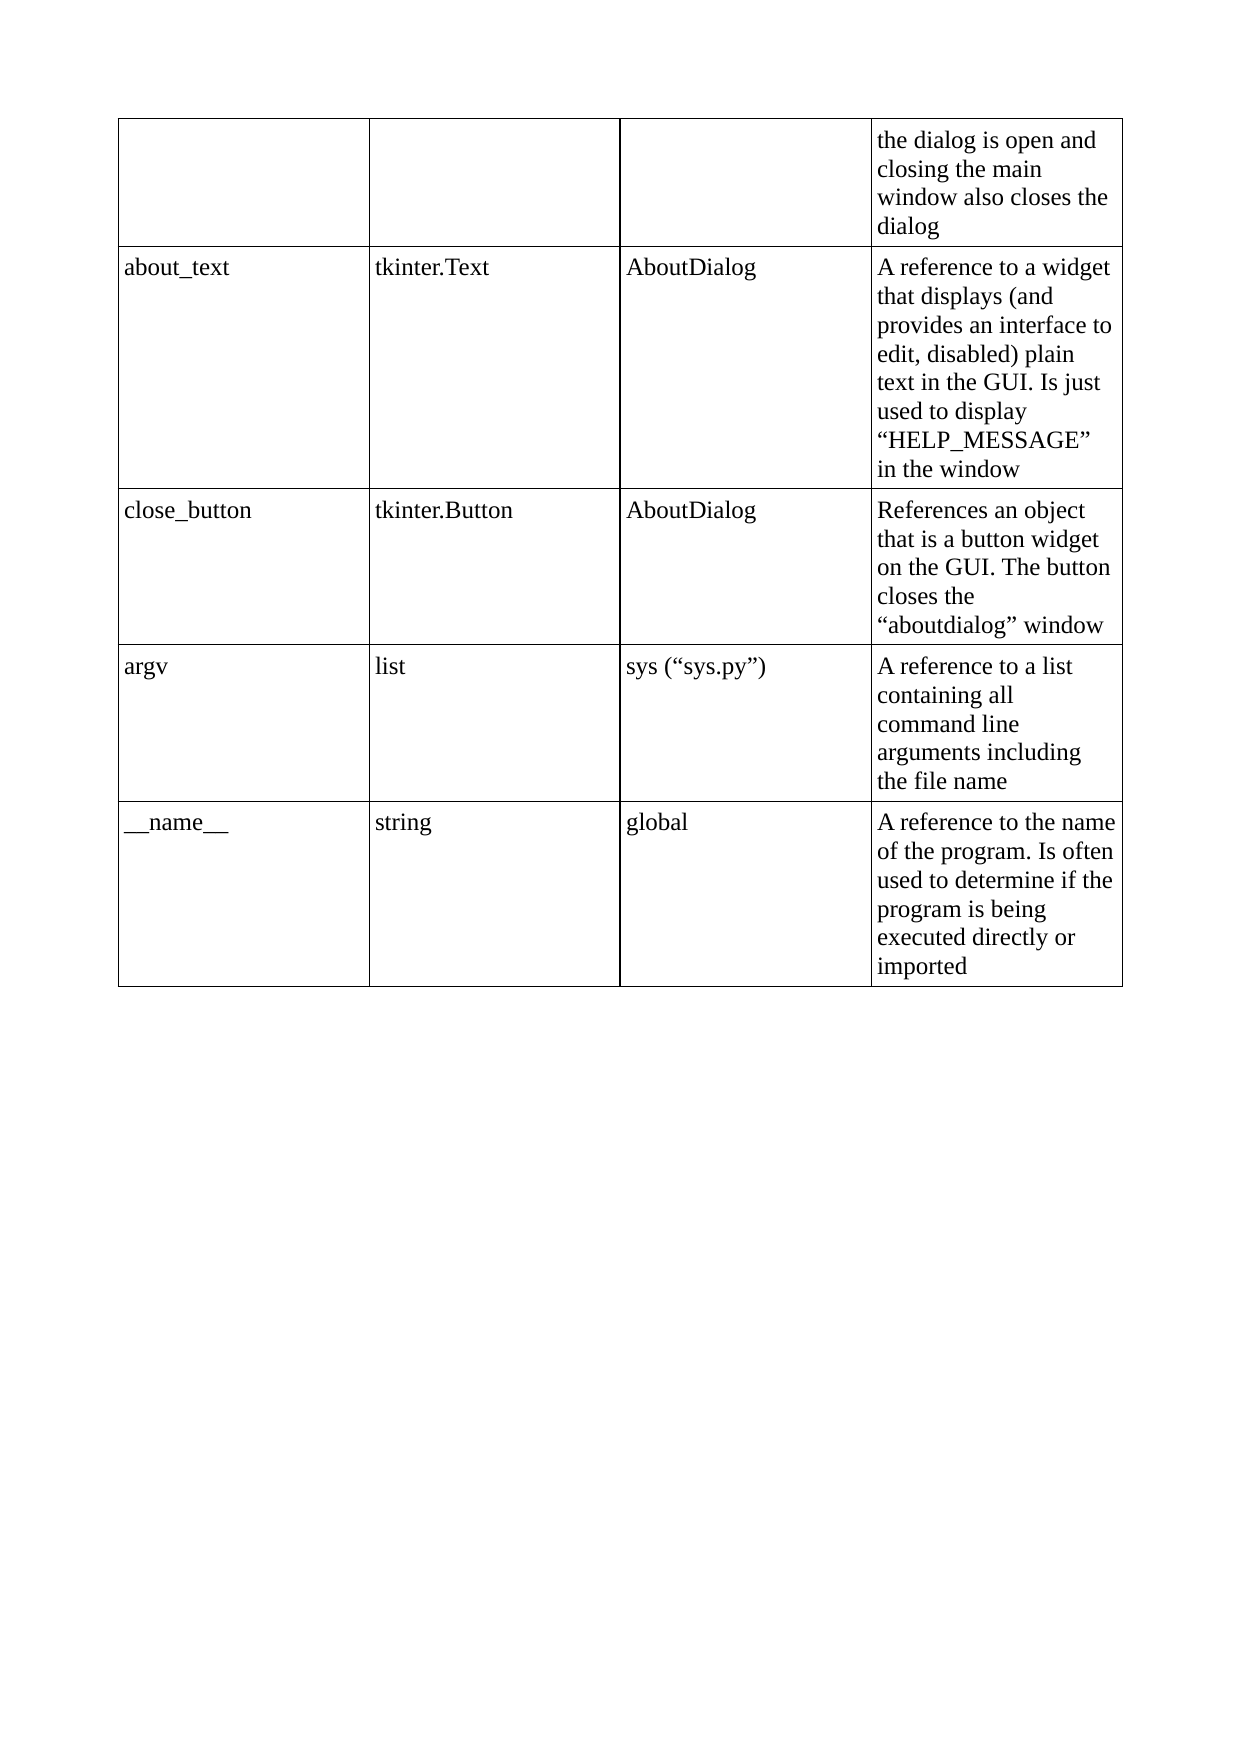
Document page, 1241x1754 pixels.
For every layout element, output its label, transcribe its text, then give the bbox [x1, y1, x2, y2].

table_cell A reference to a widget that displays (and provides an interface to edit, disabled) plain text in the GUI. Is just used to display “HELP_MESSAGE” in the window [872, 247, 1122, 488]
table_cell global [621, 802, 871, 986]
table_cell sys (“sys.py”) [621, 645, 871, 801]
table_cell [119, 119, 369, 246]
table_cell AboutDialog [621, 247, 871, 488]
table_cell string [370, 802, 619, 986]
table_cell __name__ [119, 802, 369, 986]
table_cell list [370, 645, 619, 801]
table_cell A reference to the name of the program. Is often used to determine if the program is being executed directly or imported [872, 802, 1122, 986]
table_cell [370, 119, 619, 246]
table_cell close_button [119, 489, 369, 644]
table_cell argv [119, 645, 369, 801]
table_cell AboutDialog [621, 489, 871, 644]
table_cell about_text [119, 247, 369, 488]
table_cell tkinter.Text [370, 247, 619, 488]
table_cell [621, 119, 871, 246]
table_cell tkinter.Button [370, 489, 619, 644]
table_cell the dialog is open and closing the main window also closes the dialog [872, 119, 1122, 246]
table_cell References an object that is a button widget on the GUI. The button closes the “aboutdialog” window [872, 489, 1122, 644]
table_cell A reference to a list containing all command line arguments including the file name [872, 645, 1122, 801]
